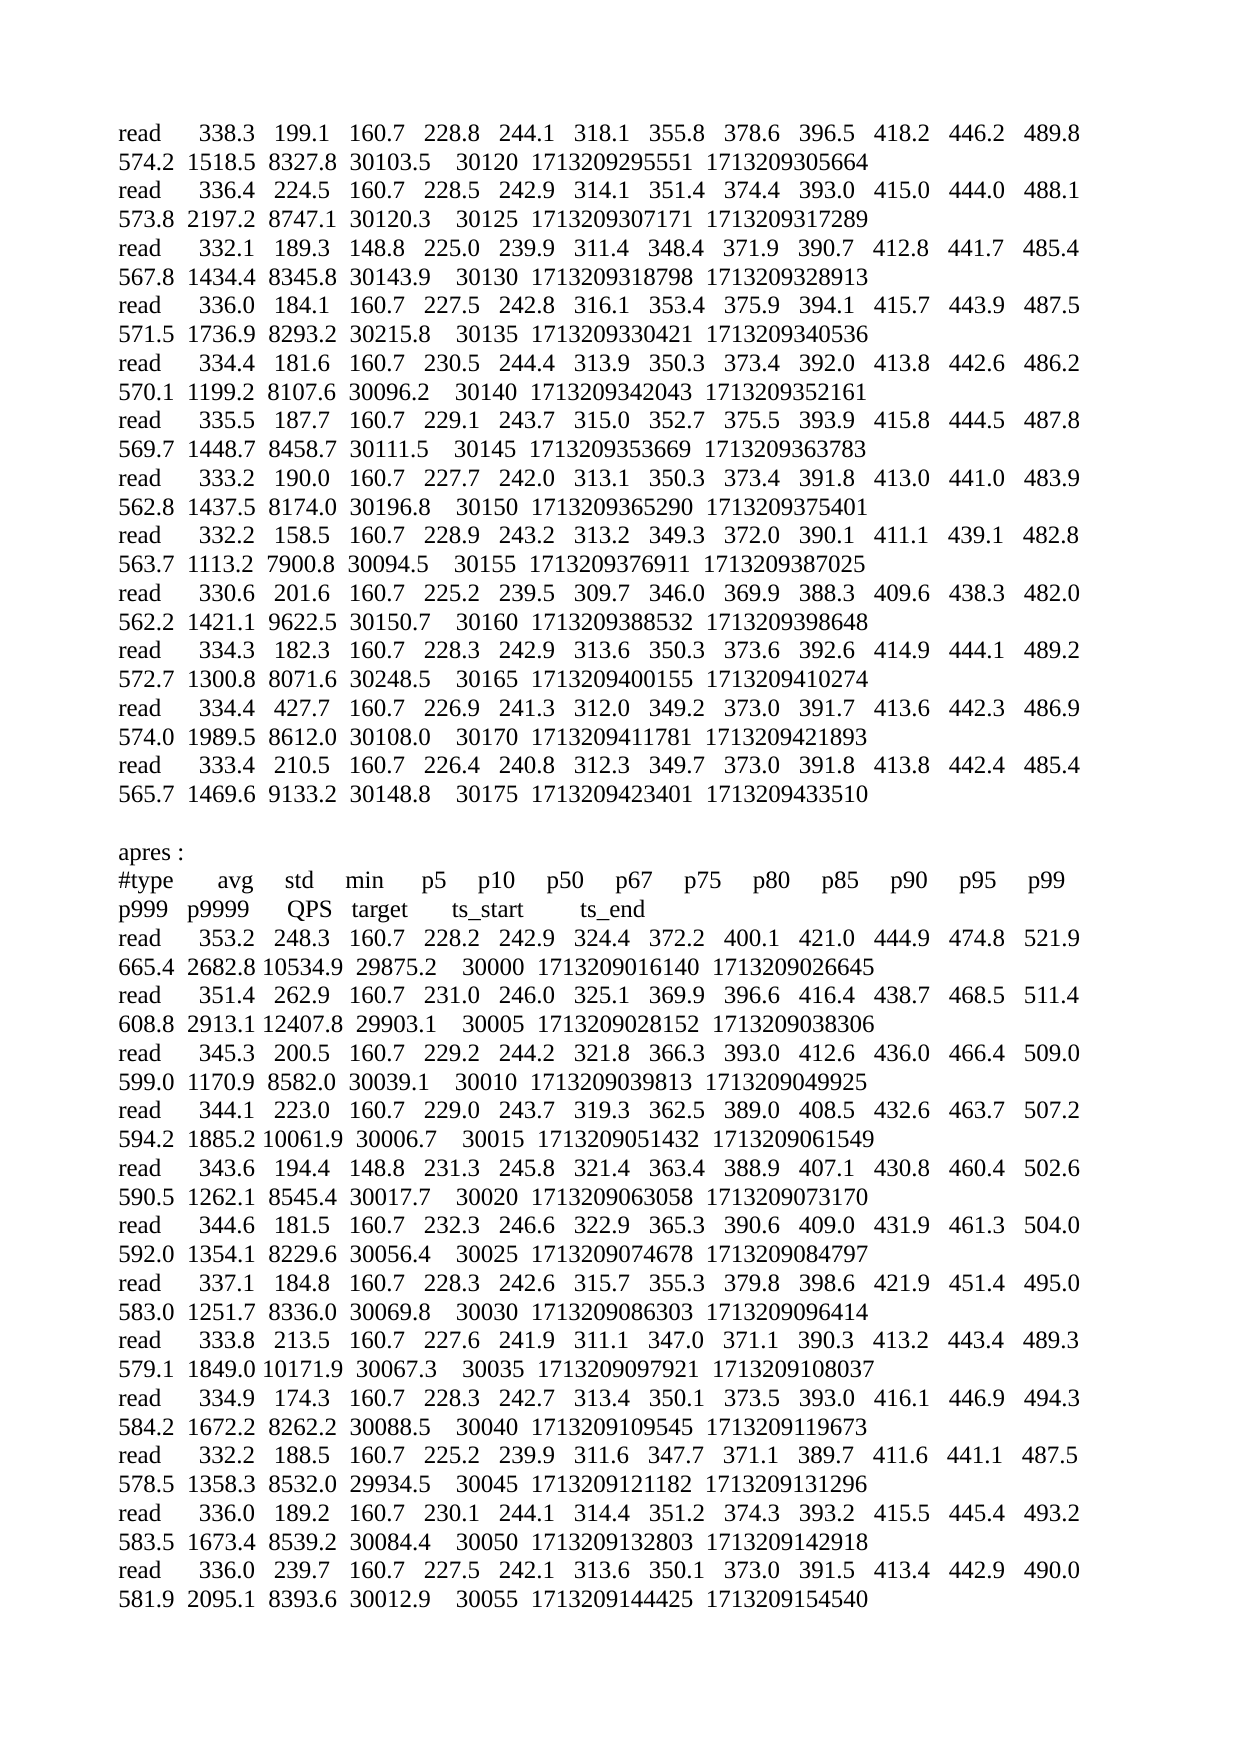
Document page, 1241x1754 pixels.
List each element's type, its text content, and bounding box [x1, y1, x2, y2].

text apres : [118, 837, 1122, 866]
text read 338.3 199.1 160.7 228.8 244.1 318.1 355.8 378.6 396.5 418.2 446.2 489.8 574.2 1518.5 8327.8 30103.5 30120 1713209295551 1713209305664 [118, 118, 1122, 176]
text read 344.1 223.0 160.7 229.0 243.7 319.3 362.5 389.0 408.5 432.6 463.7 507.2 594.2 1885.2 10061.9 30006.7 30015 1713209051432 1713209061549 [118, 1096, 1122, 1153]
text read 333.4 210.5 160.7 226.4 240.8 312.3 349.7 373.0 391.8 413.8 442.4 485.4 565.7 1469.6 9133.2 30148.8 30175 1713209423401 1713209433510 [118, 751, 1122, 808]
text read 334.9 174.3 160.7 228.3 242.7 313.4 350.1 373.5 393.0 416.1 446.9 494.3 584.2 1672.2 8262.2 30088.5 30040 1713209109545 1713209119673 [118, 1383, 1122, 1441]
text read 333.8 213.5 160.7 227.6 241.9 311.1 347.0 371.1 390.3 413.2 443.4 489.3 579.1 1849.0 10171.9 30067.3 30035 1713209097921 1713209108037 [118, 1326, 1122, 1383]
text read 330.6 201.6 160.7 225.2 239.5 309.7 346.0 369.9 388.3 409.6 438.3 482.0 562.2 1421.1 9622.5 30150.7 30160 1713209388532 1713209398648 [118, 578, 1122, 636]
text read 353.2 248.3 160.7 228.2 242.9 324.4 372.2 400.1 421.0 444.9 474.8 521.9 665.4 2682.8 10534.9 29875.2 30000 1713209016140 1713209026645 [118, 923, 1122, 981]
text read 336.0 189.2 160.7 230.1 244.1 314.4 351.2 374.3 393.2 415.5 445.4 493.2 583.5 1673.4 8539.2 30084.4 30050 1713209132803 1713209142918 [118, 1498, 1122, 1556]
text read 336.0 184.1 160.7 227.5 242.8 316.1 353.4 375.9 394.1 415.7 443.9 487.5 571.5 1736.9 8293.2 30215.8 30135 1713209330421 1713209340536 [118, 291, 1122, 348]
text read 335.5 187.7 160.7 229.1 243.7 315.0 352.7 375.5 393.9 415.8 444.5 487.8 569.7 1448.7 8458.7 30111.5 30145 1713209353669 1713209363783 [118, 406, 1122, 463]
text read 332.2 158.5 160.7 228.9 243.2 313.2 349.3 372.0 390.1 411.1 439.1 482.8 563.7 1113.2 7900.8 30094.5 30155 1713209376911 1713209387025 [118, 521, 1122, 578]
text read 334.4 427.7 160.7 226.9 241.3 312.0 349.2 373.0 391.7 413.6 442.3 486.9 574.0 1989.5 8612.0 30108.0 30170 1713209411781 1713209421893 [118, 693, 1122, 751]
text read 334.4 181.6 160.7 230.5 244.4 313.9 350.3 373.4 392.0 413.8 442.6 486.2 570.1 1199.2 8107.6 30096.2 30140 1713209342043 1713209352161 [118, 348, 1122, 406]
text read 333.2 190.0 160.7 227.7 242.0 313.1 350.3 373.4 391.8 413.0 441.0 483.9 562.8 1437.5 8174.0 30196.8 30150 1713209365290 1713209375401 [118, 463, 1122, 521]
text read 343.6 194.4 148.8 231.3 245.8 321.4 363.4 388.9 407.1 430.8 460.4 502.6 590.5 1262.1 8545.4 30017.7 30020 1713209063058 1713209073170 [118, 1153, 1122, 1211]
text read 351.4 262.9 160.7 231.0 246.0 325.1 369.9 396.6 416.4 438.7 468.5 511.4 608.8 2913.1 12407.8 29903.1 30005 1713209028152 1713209038306 [118, 981, 1122, 1038]
text read 337.1 184.8 160.7 228.3 242.6 315.7 355.3 379.8 398.6 421.9 451.4 495.0 583.0 1251.7 8336.0 30069.8 30030 1713209086303 1713209096414 [118, 1268, 1122, 1326]
text read 336.4 224.5 160.7 228.5 242.9 314.1 351.4 374.4 393.0 415.0 444.0 488.1 573.8 2197.2 8747.1 30120.3 30125 1713209307171 1713209317289 [118, 176, 1122, 233]
text #type avg std min p5 p10 p50 p67 p75 p80 p85 p90 p95 p99 p999 p9999 QPS target ts_start ts_end [118, 866, 1122, 923]
text read 332.1 189.3 148.8 225.0 239.9 311.4 348.4 371.9 390.7 412.8 441.7 485.4 567.8 1434.4 8345.8 30143.9 30130 1713209318798 1713209328913 [118, 233, 1122, 291]
text read 334.3 182.3 160.7 228.3 242.9 313.6 350.3 373.6 392.6 414.9 444.1 489.2 572.7 1300.8 8071.6 30248.5 30165 1713209400155 1713209410274 [118, 636, 1122, 693]
text read 345.3 200.5 160.7 229.2 244.2 321.8 366.3 393.0 412.6 436.0 466.4 509.0 599.0 1170.9 8582.0 30039.1 30010 1713209039813 1713209049925 [118, 1038, 1122, 1096]
text read 344.6 181.5 160.7 232.3 246.6 322.9 365.3 390.6 409.0 431.9 461.3 504.0 592.0 1354.1 8229.6 30056.4 30025 1713209074678 1713209084797 [118, 1211, 1122, 1268]
text read 332.2 188.5 160.7 225.2 239.9 311.6 347.7 371.1 389.7 411.6 441.1 487.5 578.5 1358.3 8532.0 29934.5 30045 1713209121182 1713209131296 [118, 1441, 1122, 1498]
text read 336.0 239.7 160.7 227.5 242.1 313.6 350.1 373.0 391.5 413.4 442.9 490.0 581.9 2095.1 8393.6 30012.9 30055 1713209144425 1713209154540 [118, 1556, 1122, 1613]
